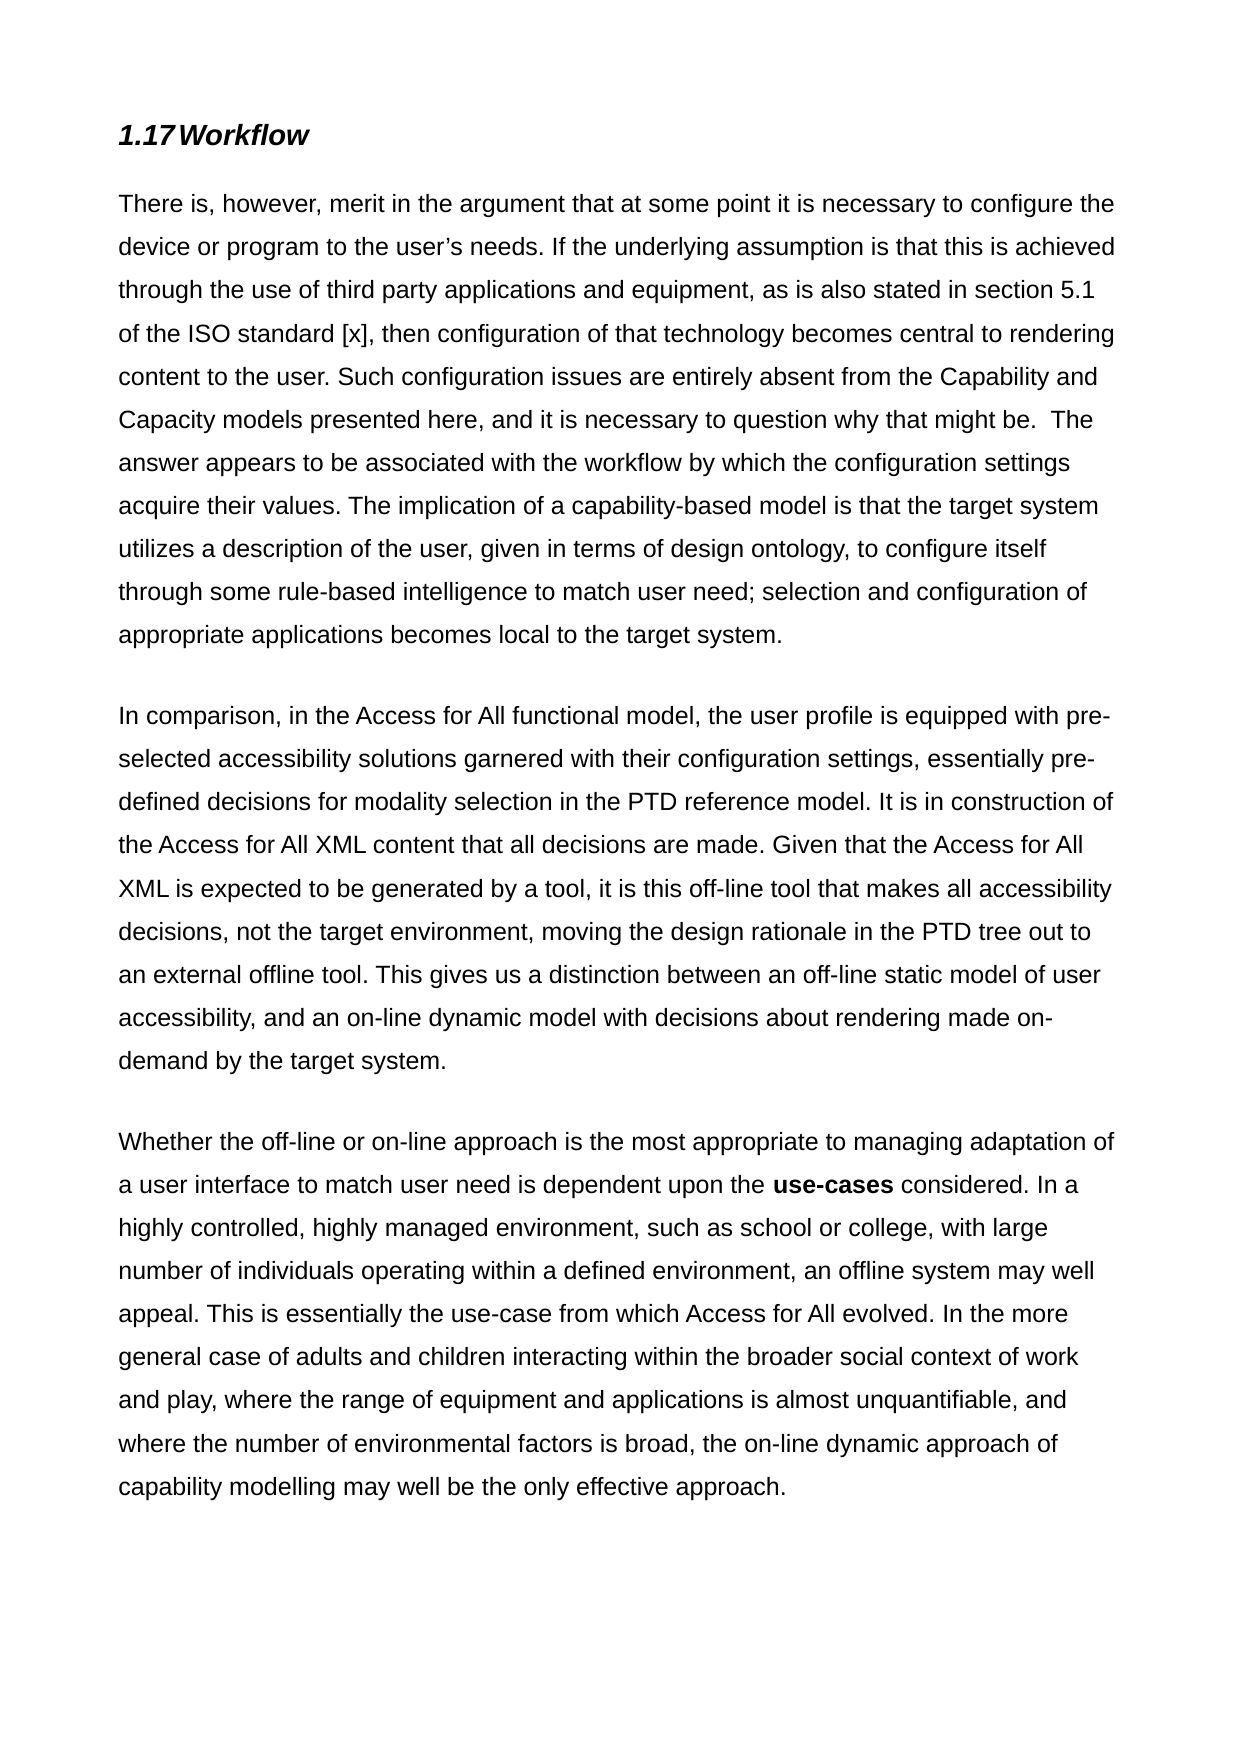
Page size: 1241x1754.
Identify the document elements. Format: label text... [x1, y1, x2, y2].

text Whether the off-line or on-line approach is the most appropriate to managing adaptation of a user interface to match user need is dependent upon the use-cases considered. In a highly controlled, highly managed environment, such as school or college, with large number of individuals operating within a defined environment, an offline system may well appeal. This is essentially the use-case from which Access for All evolved. In the more general case of adults and children interacting within the broader social context of work and play, where the range of equipment and applications is almost unquantifiable, and where the number of environmental factors is broad, the on-line dynamic approach of capability modelling may well be the only effective approach. [118, 1127, 1122, 1500]
text In comparison, in the Access for All functional model, the user profile is equipped with pre-selected accessibility solutions garnered with their configuration settings, essentially pre-defined decisions for modality selection in the PTD reference model. It is in construction of the Access for All XML content that all decisions are made. Given that the Access for All XML is expected to be generated by a tool, it is this off-line tool that makes all accessibility decisions, not the target environment, moving the design rationale in the PTD tree out to an external offline tool. This gives us a distinction between an off-line static model of user accessibility, and an on-line dynamic model with decisions about rendering made on-demand by the target system. [118, 701, 1122, 1075]
text There is, however, merit in the argument that at some point it is necessary to configure the device or program to the user’s needs. If the underlying assumption is that this is achieved through the use of third party applications and equipment, as is also stated in section 5.1 of the ISO standard [x], then configuration of that technology becomes central to rendering content to the user. Such configuration issues are entirely absent from the Capability and Capacity models presented here, and it is necessary to question why that might be. The answer appears to be associated with the workflow by which the configuration settings acquire their values. The implication of a capability-based model is that the target system utilizes a description of the user, given in terms of design ontology, to configure itself through some rule-based intelligence to match user need; selection and configuration of appropriate applications becomes local to the target system. [118, 189, 1122, 649]
subtitle Workflow [118, 118, 1122, 152]
